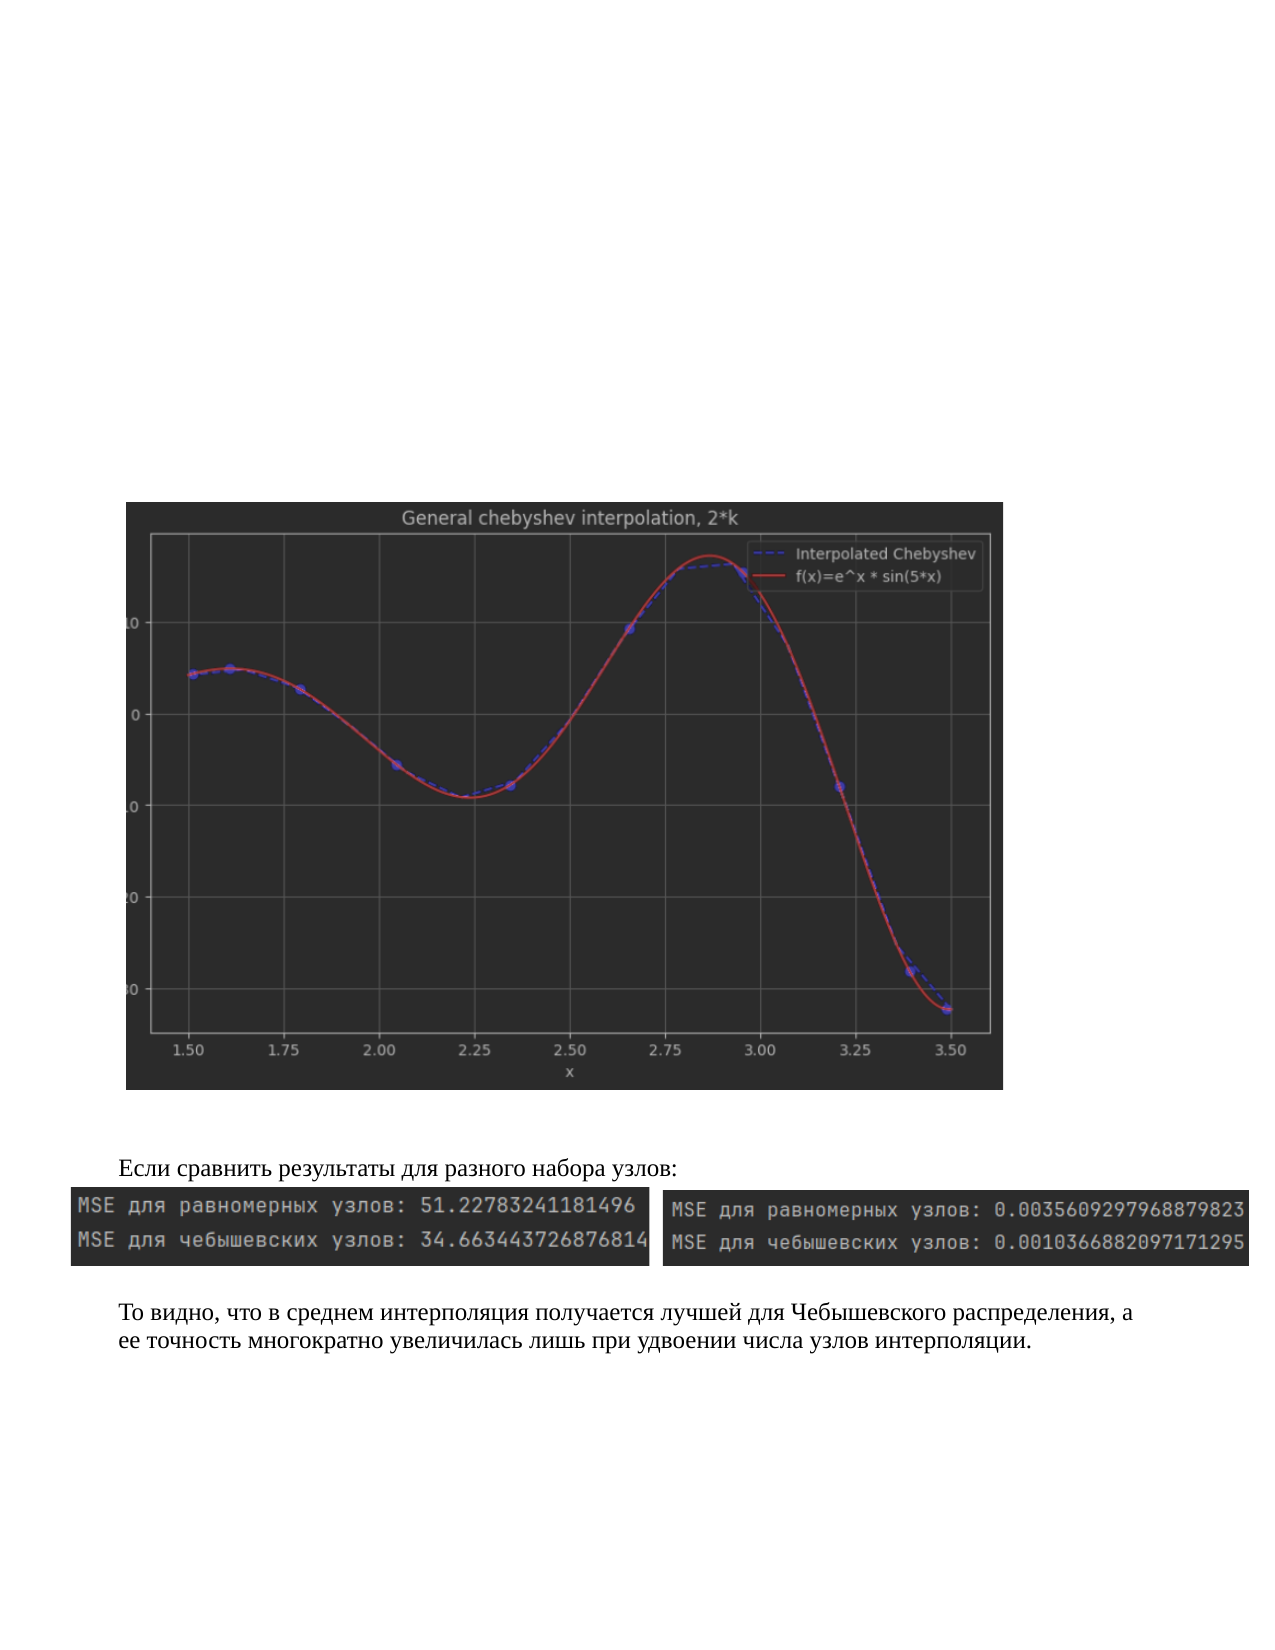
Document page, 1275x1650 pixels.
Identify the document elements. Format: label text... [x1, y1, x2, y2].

picture [662, 1190, 1249, 1266]
picture [126, 502, 1004, 1090]
text Если сравнить результаты для разного набора узлов: [118, 1153, 1157, 1182]
picture [70, 1187, 650, 1266]
text То видно, что в среднем интерполяция получается лучшей для Чебышевского распределения, а ее точность многократно увеличилась лишь при удвоении числа узлов интерполяции. [118, 1297, 1157, 1354]
